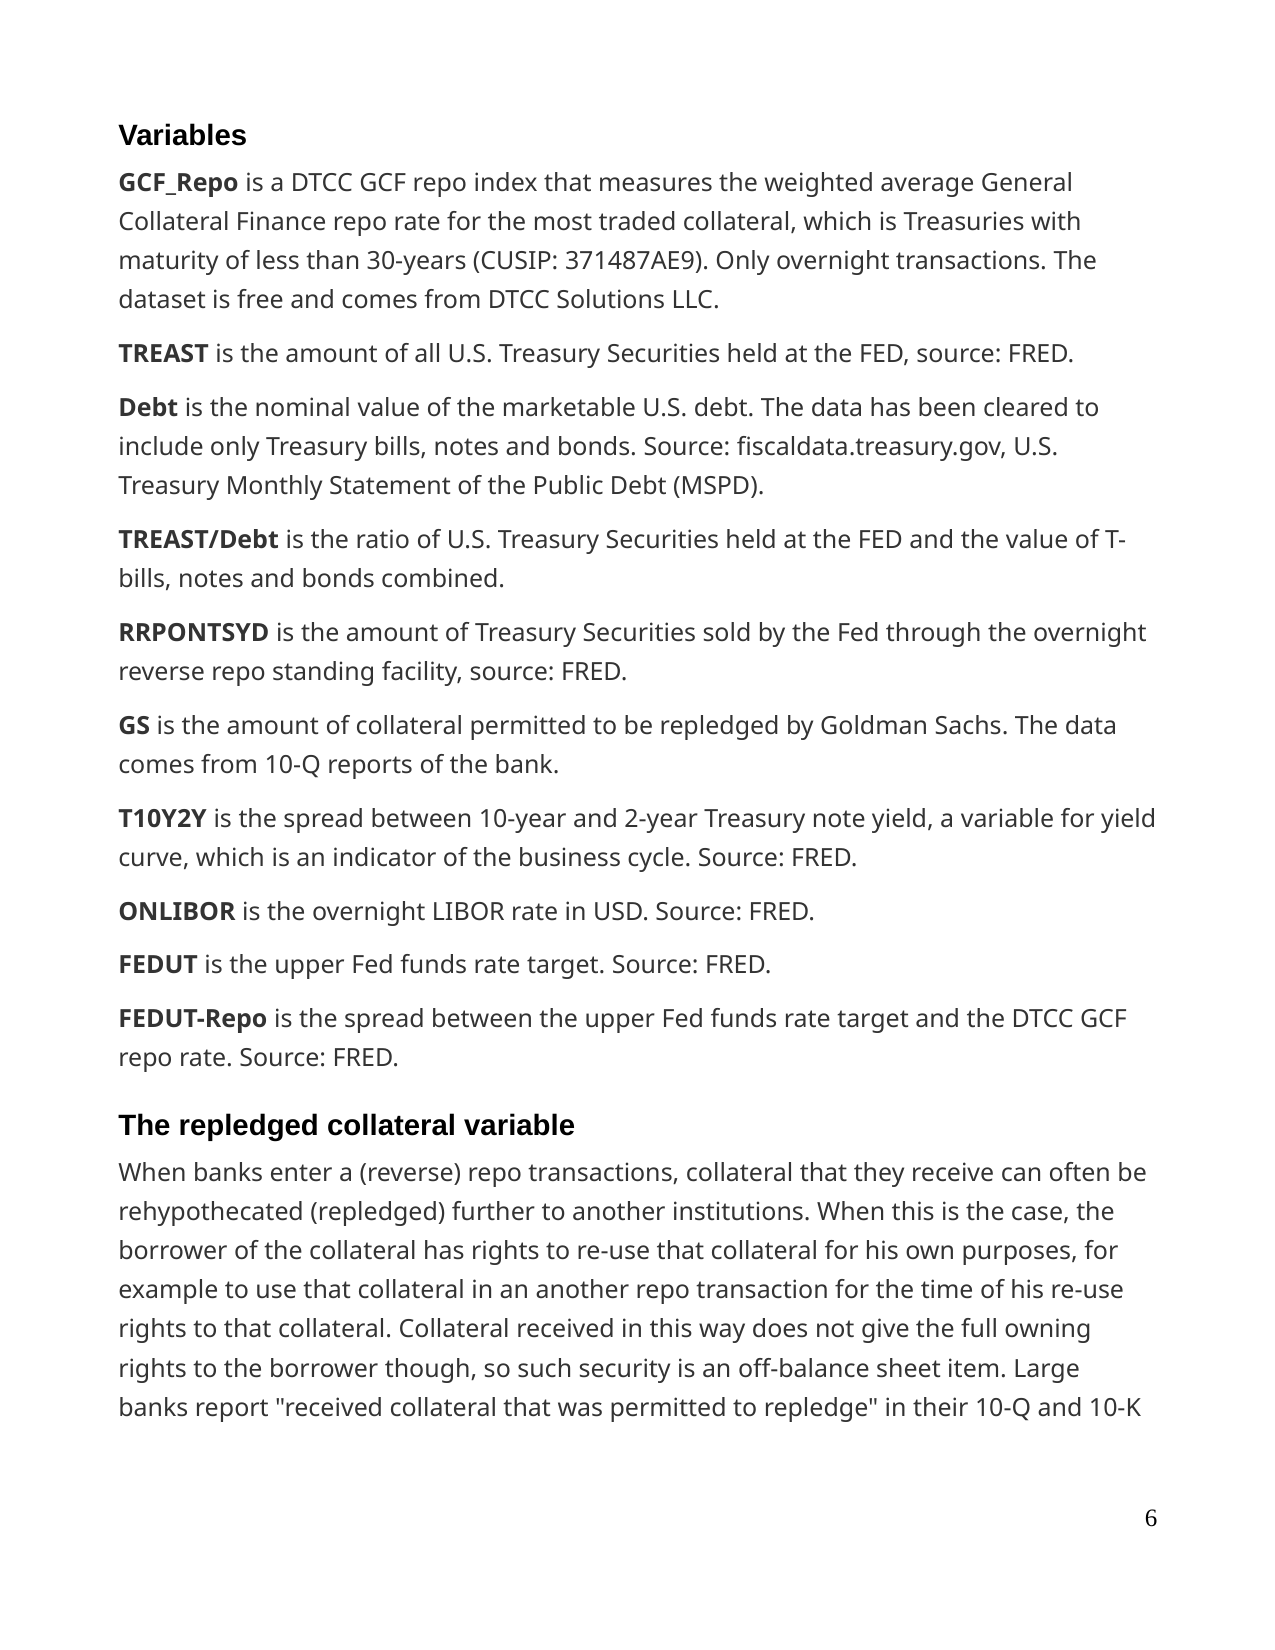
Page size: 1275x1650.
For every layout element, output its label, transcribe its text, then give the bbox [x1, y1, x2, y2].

subtitle Variables [118, 118, 1157, 152]
text FEDUT-Repo is the spread between the upper Fed funds rate target and the DTCC GCF repo rate. Source: FRED. [118, 1001, 1157, 1074]
text GS is the amount of collateral permitted to be repledged by Goldman Sachs. The data comes from 10-Q reports of the bank. [118, 707, 1157, 781]
text Debt is the nominal value of the marketable U.S. debt. The data has been cleared to include only Treasury bills, notes and bonds. Source: fiscaldata.treasury.gov, U.S. Treasury Monthly Statement of the Public Debt (MSPD). [118, 389, 1157, 502]
text RRPONTSYD is the amount of Treasury Securities sold by the Fed through the overnight reverse repo standing facility, source: FRED. [118, 614, 1157, 688]
text FEDUT is the upper Fed funds rate target. Source: FRED. [118, 947, 1157, 981]
text ONLIBOR is the overnight LIBOR rate in USD. Source: FRED. [118, 893, 1157, 927]
text GCF_Repo is a DTCC GCF repo index that measures the weighted average General Collateral Finance repo rate for the most traded collateral, which is Treasuries with maturity of less than 30-years (CUSIP: 371487AE9). Only overnight transactions. The dataset is free and comes from DTCC Solutions LLC. [118, 164, 1157, 316]
text When banks enter a (reverse) repo transactions, collateral that they receive can often be rehypothecated (repledged) further to another institutions. When this is the case, the borrower of the collateral has rights to re-use that collateral for his own purposes, for example to use that collateral in an another repo transaction for the time of his re-use rights to that collateral. Collateral received in this way does not give the full owning rights to the borrower though, so such security is an off-balance sheet item. Large banks report "received collateral that was permitted to repledge" in their 10-Q and 10-K [118, 1154, 1157, 1423]
text TREAST/Debt is the ratio of U.S. Treasury Securities held at the FED and the value of T-bills, notes and bonds combined. [118, 521, 1157, 595]
subtitle The repledged collateral variable [118, 1108, 1157, 1142]
text T10Y2Y is the spread between 10-year and 2-year Treasury note yield, a variable for yield curve, which is an indicator of the business cycle. Source: FRED. [118, 800, 1157, 873]
text TREAST is the amount of all U.S. Treasury Securities held at the FED, source: FRED. [118, 336, 1157, 370]
